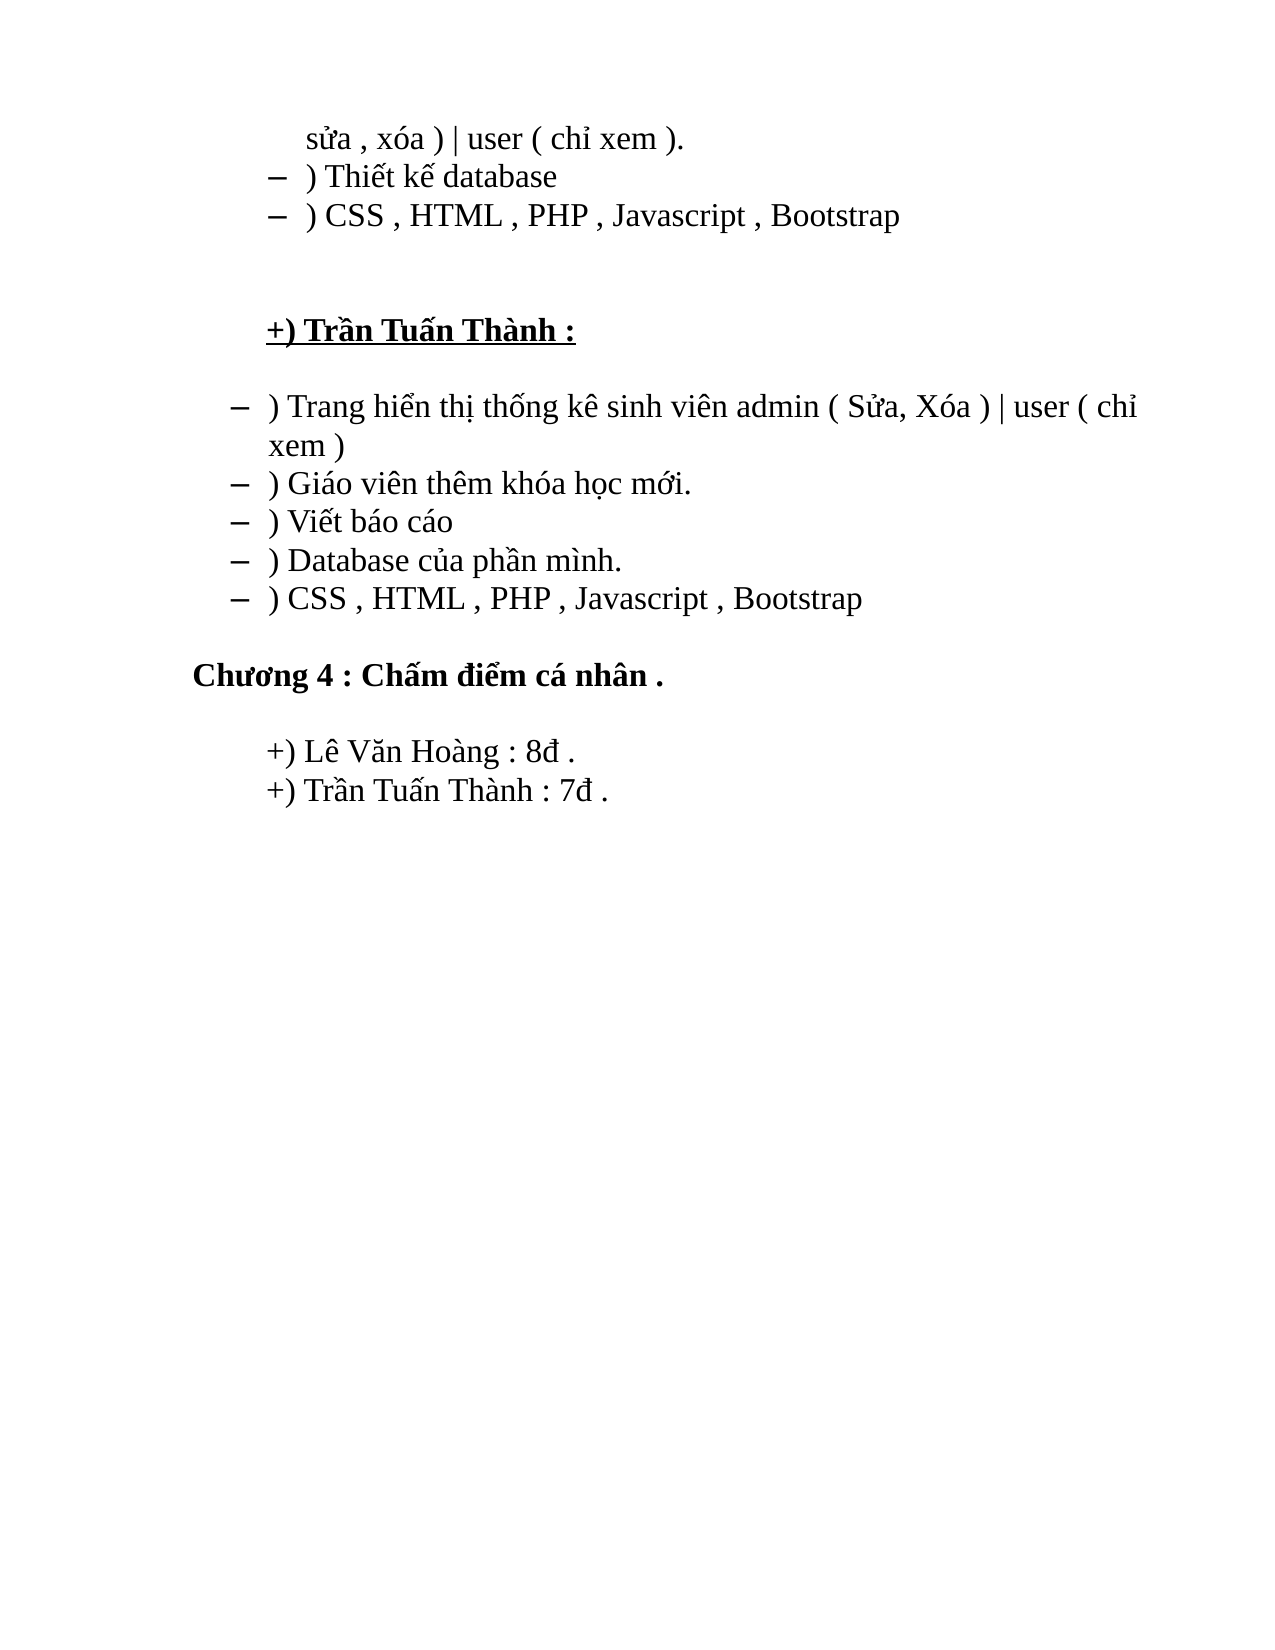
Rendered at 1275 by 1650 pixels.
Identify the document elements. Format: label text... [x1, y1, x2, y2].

list ) Giáo viên thêm khóa học mới. [231, 463, 1157, 501]
list sửa , xóa ) | user ( chỉ xem ). [268, 118, 1157, 156]
list ) Viết báo cáo [231, 501, 1157, 540]
list ) Trang hiển thị thống kê sinh viên admin ( Sửa, Xóa ) | user ( chỉ xem ) [231, 386, 1157, 463]
list ) Database của phần mình. [231, 540, 1157, 578]
list ) CSS , HTML , PHP , Javascript , Bootstrap [231, 578, 1157, 616]
text +) Trần Tuấn Thành : [118, 310, 1157, 348]
list ) Thiết kế database [268, 156, 1157, 195]
text Chương 4 : Chấm điểm cá nhân . +) Lê Văn Hoàng : 8đ . +) Trần Tuấn Thành : 7đ . [118, 655, 1157, 808]
list ) CSS , HTML , PHP , Javascript , Bootstrap [268, 195, 1157, 233]
